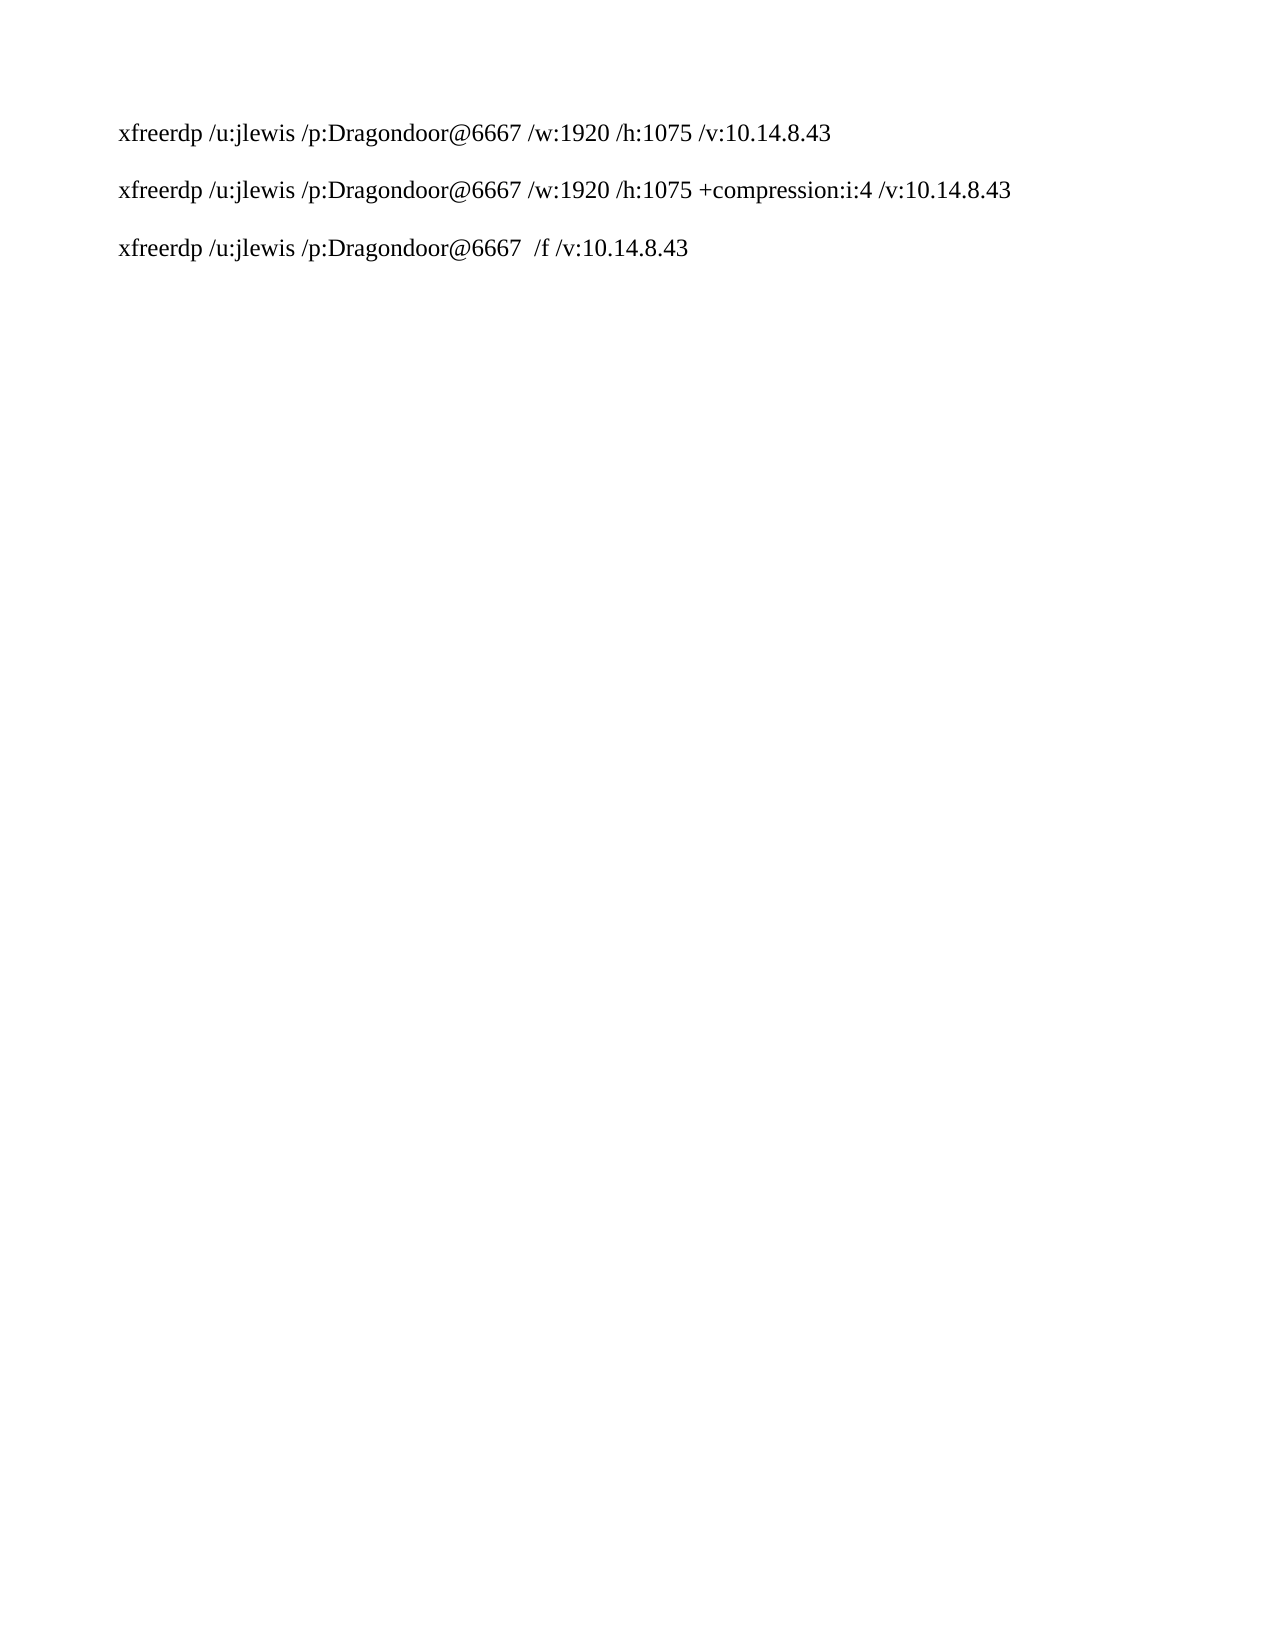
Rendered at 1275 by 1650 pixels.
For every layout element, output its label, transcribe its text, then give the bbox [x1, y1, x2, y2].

text xfreerdp /u:jlewis /p:Dragondoor@6667 /w:1920 /h:1075 +compression:i:4 /v:10.14.8.43 [118, 176, 1157, 204]
text xfreerdp /u:jlewis /p:Dragondoor@6667 /w:1920 /h:1075 /v:10.14.8.43 [118, 118, 1157, 147]
text xfreerdp /u:jlewis /p:Dragondoor@6667 /f /v:10.14.8.43 [118, 233, 1157, 262]
